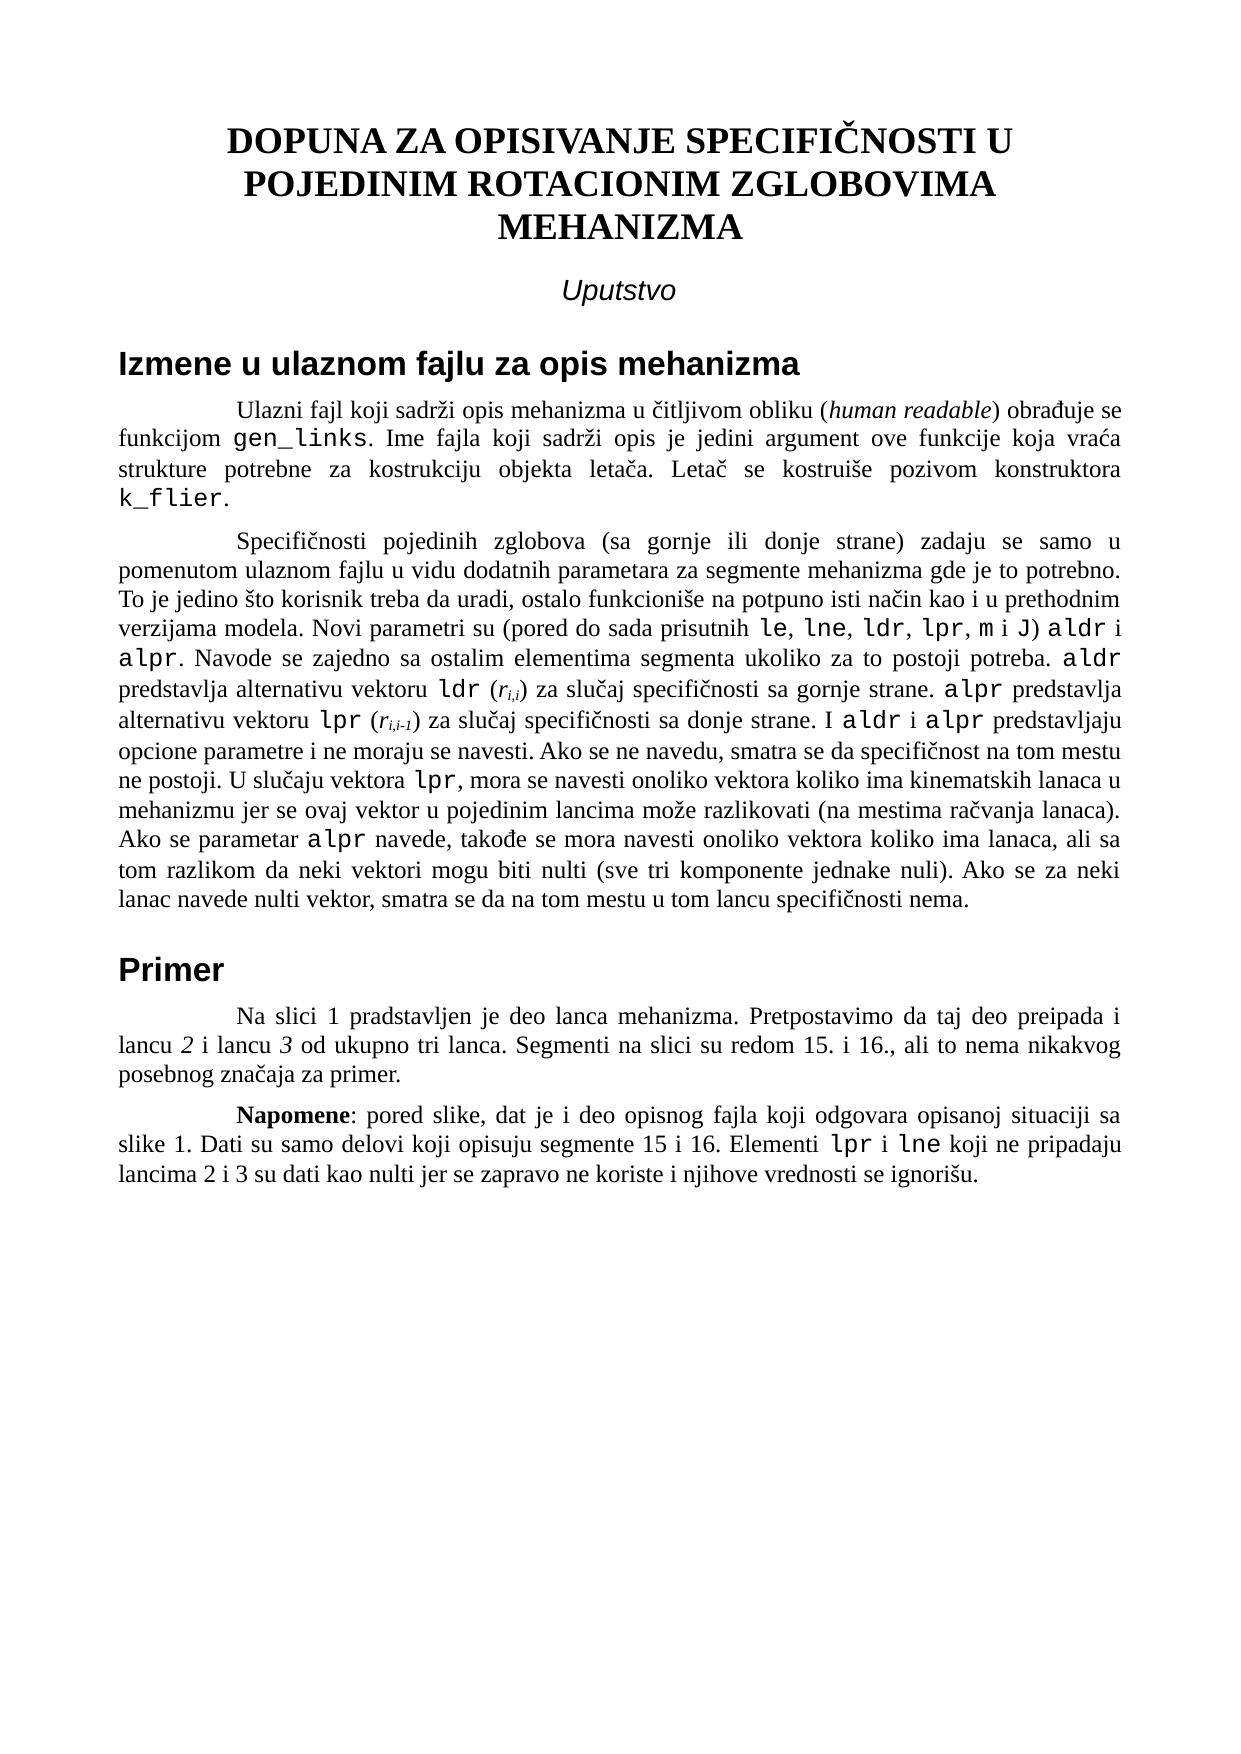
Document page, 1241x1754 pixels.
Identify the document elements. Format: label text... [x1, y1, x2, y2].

title DOPUNA ZA OPISIVANJE SPECIFIČNOSTI U POJEDINIM ROTACIONIM ZGLOBOVIMA MEHANIZMA [118, 118, 1122, 247]
text Napomene: pored slike, dat je i deo opisnog fajla koji odgovara opisanoj situaciji sa slike 1. Dati su samo delovi koji opisuju segmente 15 i 16. Elementi lpr i lne koji ne pripadaju lancima 2 i 3 su dati kao nulti jer se zapravo ne koriste i njihove vrednosti se ignorišu. [118, 1100, 1122, 1188]
text Ulazni fajl koji sadrži opis mehanizma u čitljivom obliku (human readable) obrađuje se funkcijom gen_links. Ime fajla koji sadrži opis je jedini argument ove funkcije koja vraća strukture potrebne za kostrukciju objekta letača. Letač se kostruiše pozivom konstruktora k_flier. [118, 395, 1122, 514]
subtitle Primer [118, 950, 1122, 989]
subtitle Uputstvo [118, 272, 1122, 306]
subtitle Izmene u ulaznom fajlu za opis mehanizma [118, 343, 1122, 382]
text Specifičnosti pojedinih zglobova (sa gornje ili donje strane) zadaju se samo u pomenutom ulaznom fajlu u vidu dodatnih parametara za segmente mehanizma gde je to potrebno. To je jedino što korisnik treba da uradi, ostalo funkcioniše na potpuno isti način kao i u prethodnim verzijama modela. Novi parametri su (pored do sada prisutnih le, lne, ldr, lpr, m i J) aldr i alpr. Navode se zajedno sa ostalim elementima segmenta ukoliko za to postoji potreba. aldr predstavlja alternativu vektoru ldr (ri,i) za slučaj specifičnosti sa gornje strane. alpr predstavlja alternativu vektoru lpr (ri,i-1) za slučaj specifičnosti sa donje strane. I aldr i alpr predstavljaju opcione parametre i ne moraju se navesti. Ako se ne navedu, smatra se da specifičnost na tom mestu ne postoji. U slučaju vektora lpr, mora se navesti onoliko vektora koliko ima kinematskih lanaca u mehanizmu jer se ovaj vektor u pojedinim lancima može razlikovati (na mestima račvanja lanaca). Ako se parametar alpr navede, takođe se mora navesti onoliko vektora koliko ima lanaca, ali sa tom razlikom da neki vektori mogu biti nulti (sve tri komponente jednake nuli). Ako se za neki lanac navede nulti vektor, smatra se da na tom mestu u tom lancu specifičnosti nema. [118, 526, 1122, 913]
text Na slici 1 pradstavljen je deo lanca mehanizma. Pretpostavimo da taj deo preipada i lancu 2 i lancu 3 od ukupno tri lanca. Segmenti na slici su redom 15. i 16., ali to nema nikakvog posebnog značaja za primer. [118, 1001, 1122, 1087]
